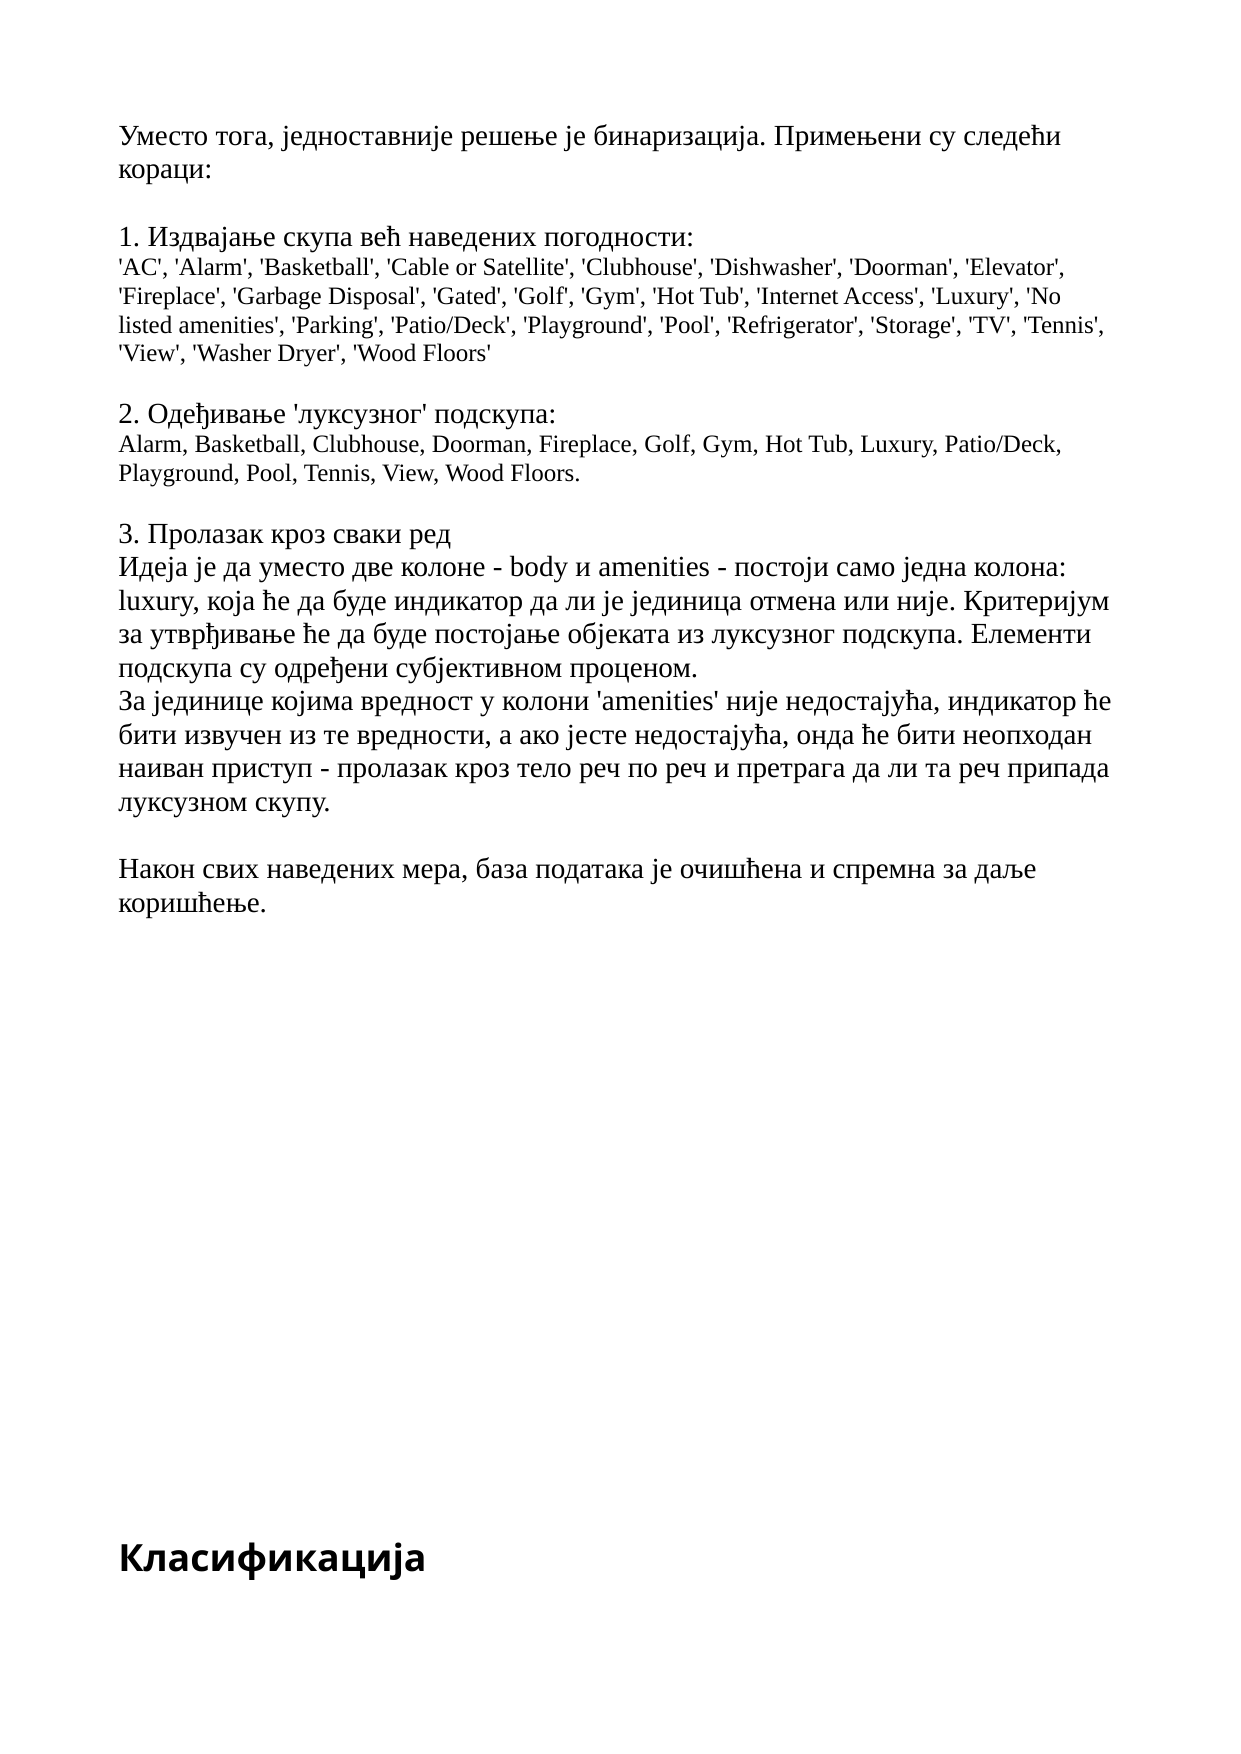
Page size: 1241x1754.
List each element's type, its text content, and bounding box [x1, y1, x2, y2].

text Уместо тога, једноставније решење је бинаризација. Примењени су следећи кораци: [118, 118, 1122, 185]
text 2. Одеђивање 'луксузног' подскупа: Alarm, Basketball, Clubhouse, Doorman, Fireplace, Golf, Gym, Hot Tub, Luxury, Patio/Deck, Playground, Pool, Tennis, View, Wood Floors. [118, 396, 1122, 487]
text 3. Пролазак кроз сваки ред [118, 516, 1122, 549]
text Идеја је да уместо две колоне - body и amenities - постоји само једна колона: luxury, која ће да буде индикатор да ли је јединица отмена или није. Критеријум за утврђивање ће да буде постојање објеката из луксузног подскупа. Елементи подскупа су одређени субјективном проценом. [118, 549, 1122, 683]
text 1. Издвајање скупа већ наведених погодности: 'AC', 'Alarm', 'Basketball', 'Cable or Satellite', 'Clubhouse', 'Dishwasher', 'Doorman', 'Elevator', 'Fireplace', 'Garbage Disposal', 'Gated', 'Golf', 'Gym', 'Hot Tub', 'Internet Access', 'Luxury', 'No listed amenities', 'Parking', 'Patio/Deck', 'Playground', 'Pool', 'Refrigerator', 'Storage', 'TV', 'Tennis', 'View', 'Washer Dryer', 'Wood Floors' [118, 219, 1122, 367]
text Класификација [118, 1532, 1122, 1583]
text Након свих наведених мера, база података је очишћена и спремна за даље коришћење. [118, 851, 1122, 918]
text За јединице којима вредност у колони 'amenities' није недостајућа, индикатор ће бити извучен из те вредности, а ако јесте недостајућа, онда ће бити неопходан наиван приступ - пролазак кроз тело реч по реч и претрага да ли та реч припада луксузном скупу. [118, 683, 1122, 818]
